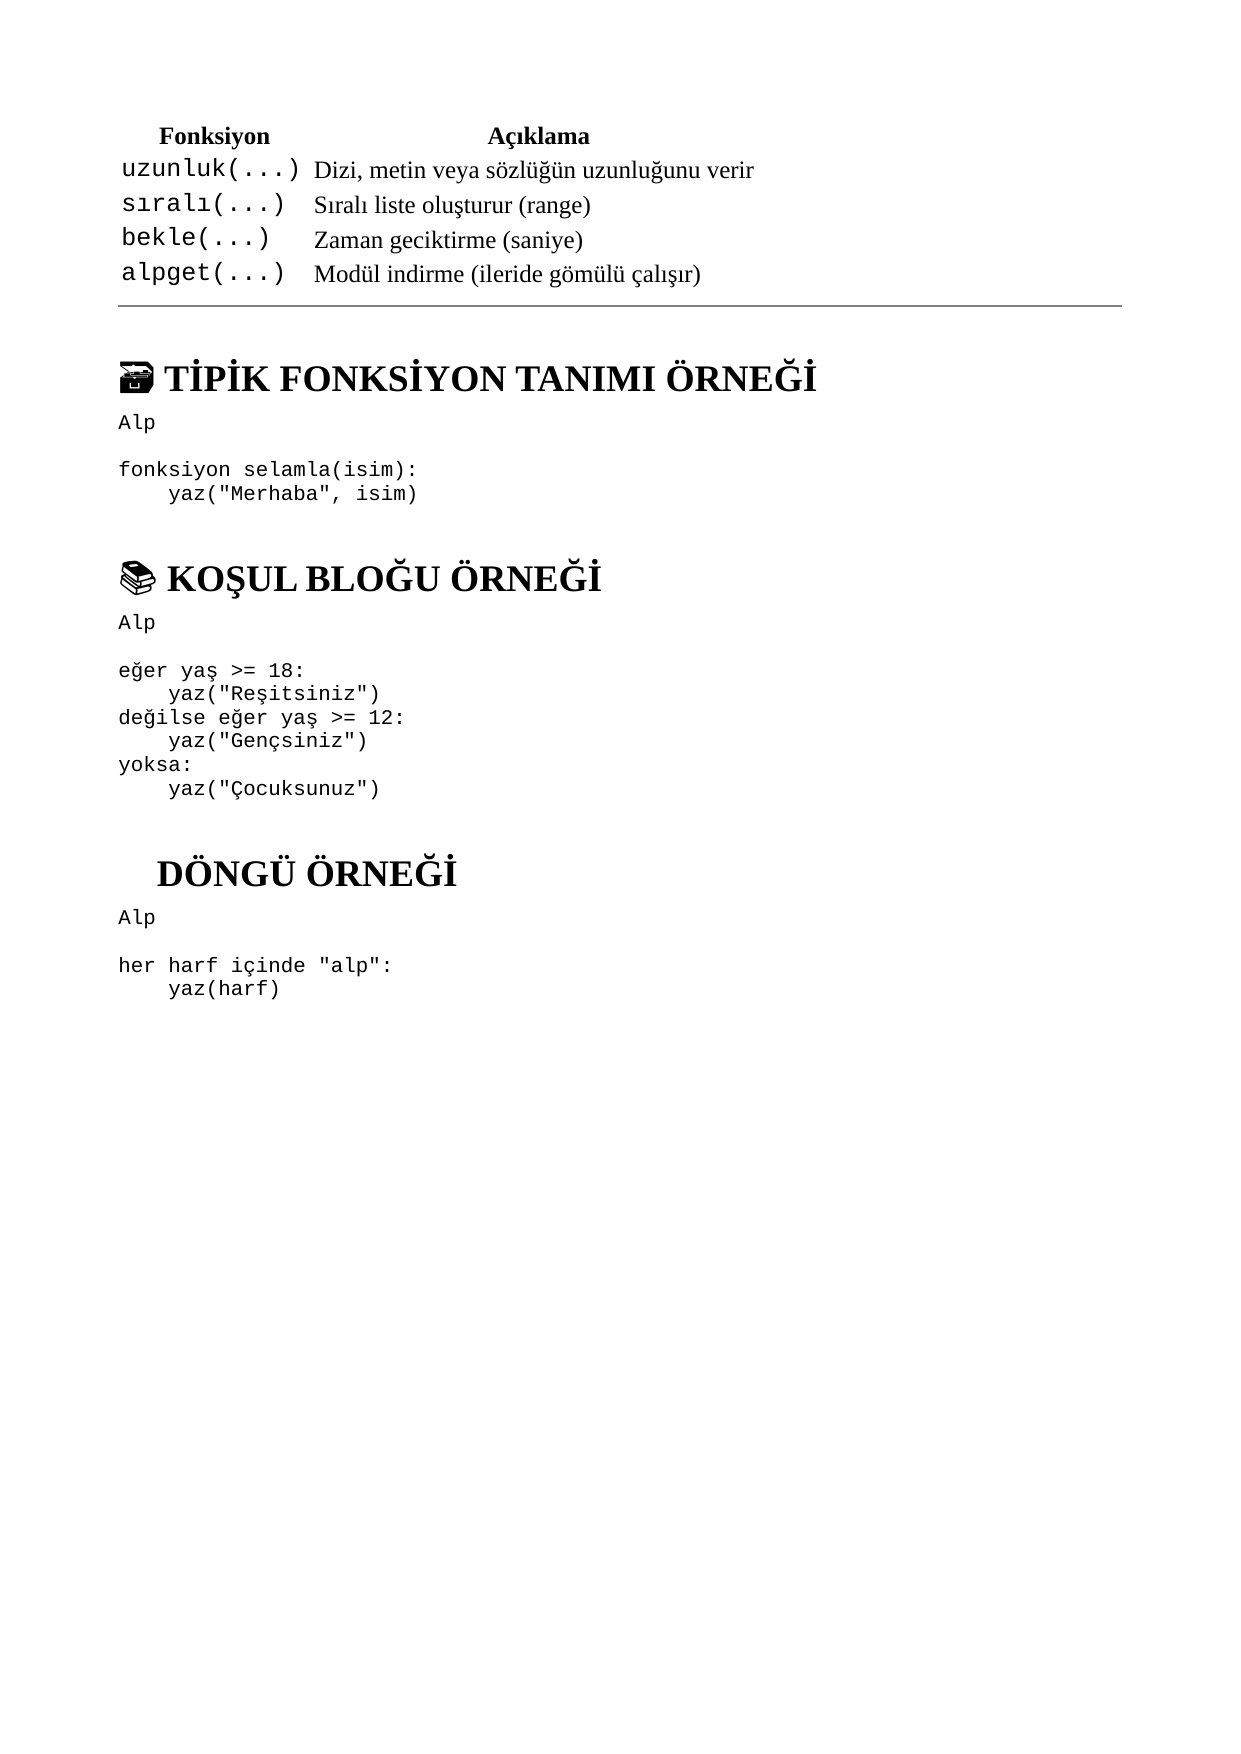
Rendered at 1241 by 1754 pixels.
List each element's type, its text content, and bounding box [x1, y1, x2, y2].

text eğer yaş >= 18: [118, 659, 1122, 683]
text her harf içinde "alp": [118, 955, 1122, 978]
text Alp [118, 907, 1122, 931]
text yaz(harf) [118, 978, 1122, 1002]
text değilse eğer yaş >= 12: [118, 707, 1122, 731]
table_cell Modül indirme (ileride gömülü çalışır) [311, 256, 766, 291]
text fonksiyon selamla(isim): [118, 459, 1122, 483]
text yaz("Merhaba", isim) [118, 483, 1122, 506]
table_header Fonksiyon [118, 118, 311, 153]
text Alp [118, 612, 1122, 636]
text yaz("Çocuksunuz") [118, 778, 1122, 801]
table_header Açıklama [311, 118, 766, 153]
table_cell alpget(...) [118, 256, 311, 291]
subtitle 🔁 DÖNGÜ ÖRNEĞİ [118, 852, 1122, 895]
subtitle 📚 KOŞUL BLOĞU ÖRNEĞİ [118, 557, 1122, 600]
table_cell Sıralı liste oluşturur (range) [311, 187, 766, 222]
table_cell sıralı(...) [118, 187, 311, 222]
text yaz("Gençsiniz") [118, 731, 1122, 754]
table_cell bekle(...) [118, 222, 311, 256]
text yaz("Reşitsiniz") [118, 683, 1122, 707]
table_cell Dizi, metin veya sözlüğün uzunluğunu verir [311, 153, 766, 187]
text yoksa: [118, 754, 1122, 778]
subtitle 🗃️ TİPİK FONKSİYON TANIMI ÖRNEĞİ [118, 356, 1122, 399]
table_cell uzunluk(...) [118, 153, 311, 187]
table_cell Zaman geciktirme (saniye) [311, 222, 766, 256]
text Alp [118, 412, 1122, 435]
